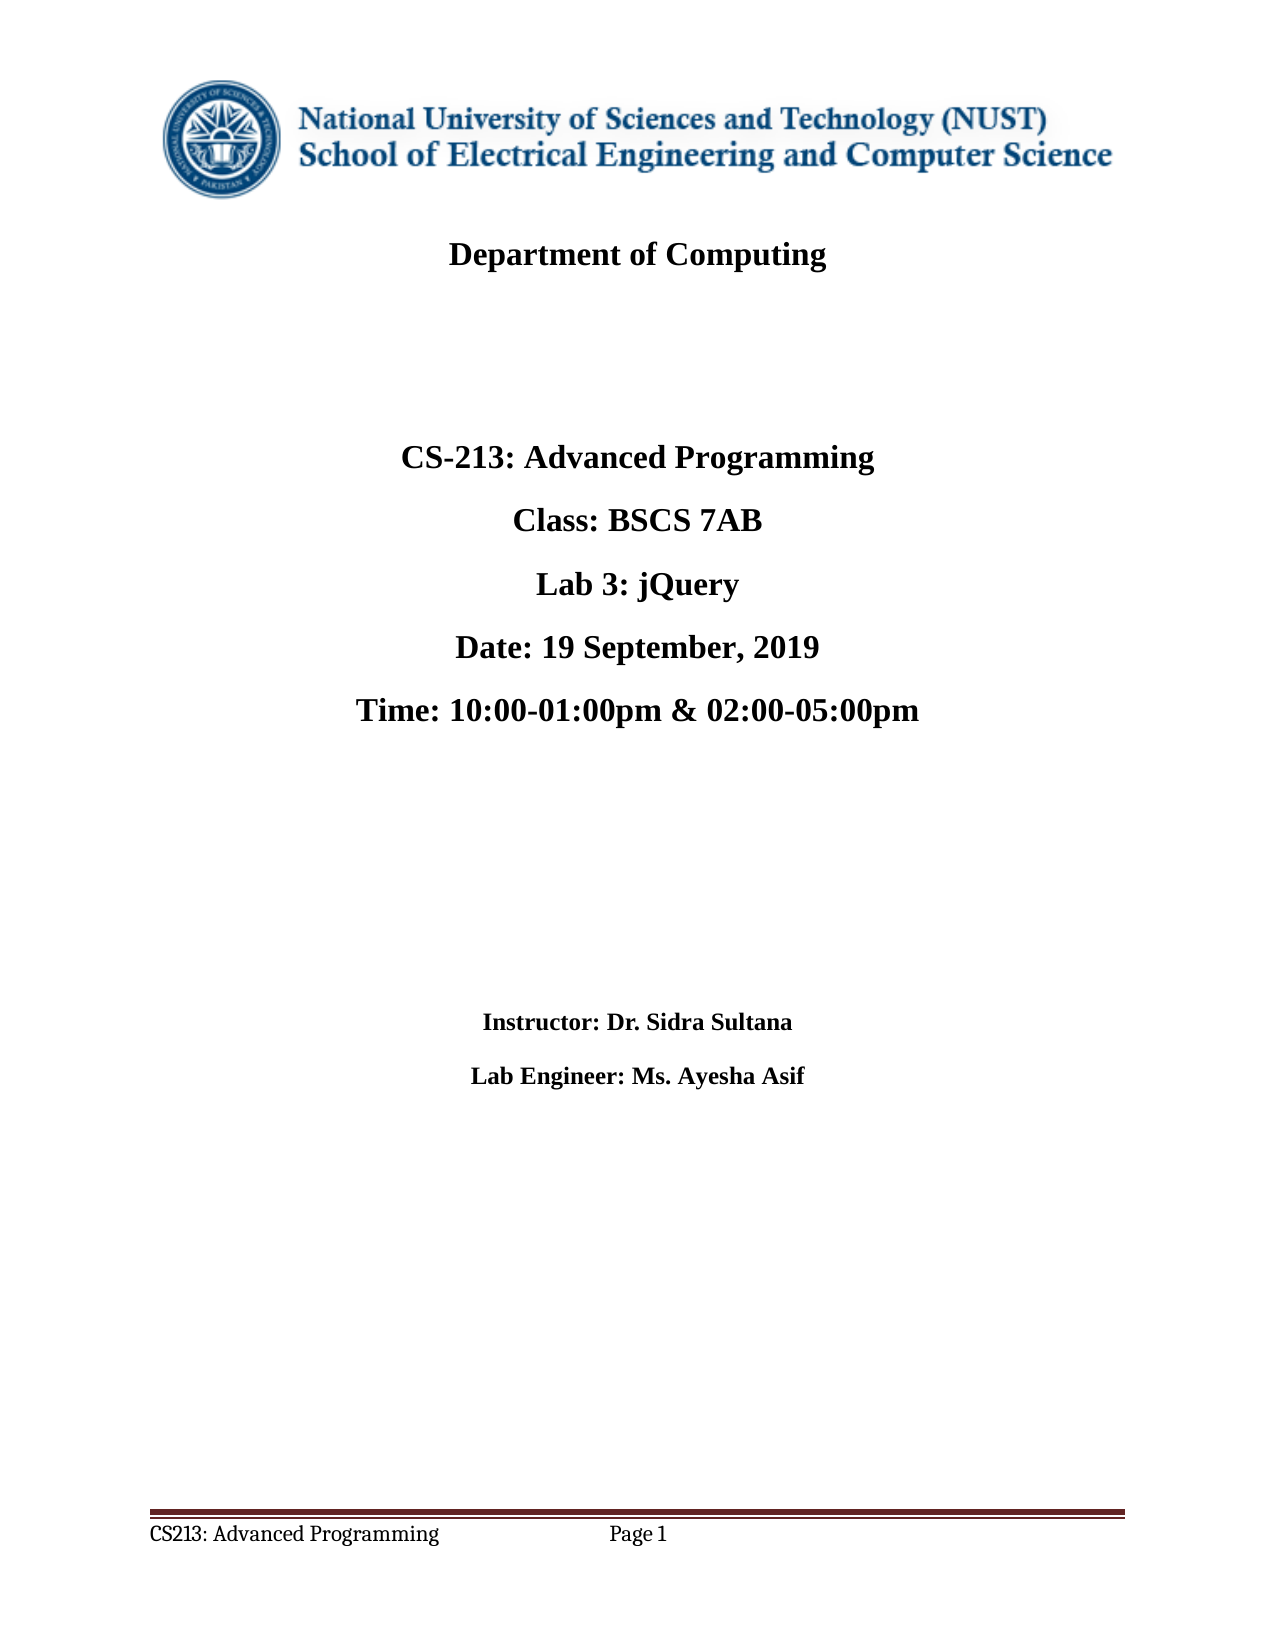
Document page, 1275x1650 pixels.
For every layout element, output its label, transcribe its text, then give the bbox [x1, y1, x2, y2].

subtitle Instructor: Dr. Sidra Sultana [150, 1007, 1125, 1036]
picture [150, 75, 1125, 210]
text Date: 19 September, 2019 [150, 627, 1125, 666]
subtitle Lab 3: jQuery [150, 564, 1125, 602]
text CS-213: Advanced Programming [150, 437, 1125, 476]
subtitle Department of Computing [150, 234, 1125, 311]
text Time: 10:00-01:00pm & 02:00-05:00pm [150, 691, 1125, 729]
text Lab Engineer: Ms. Ayesha Asif [150, 1061, 1125, 1090]
text Class: BSCS 7AB [150, 501, 1125, 539]
